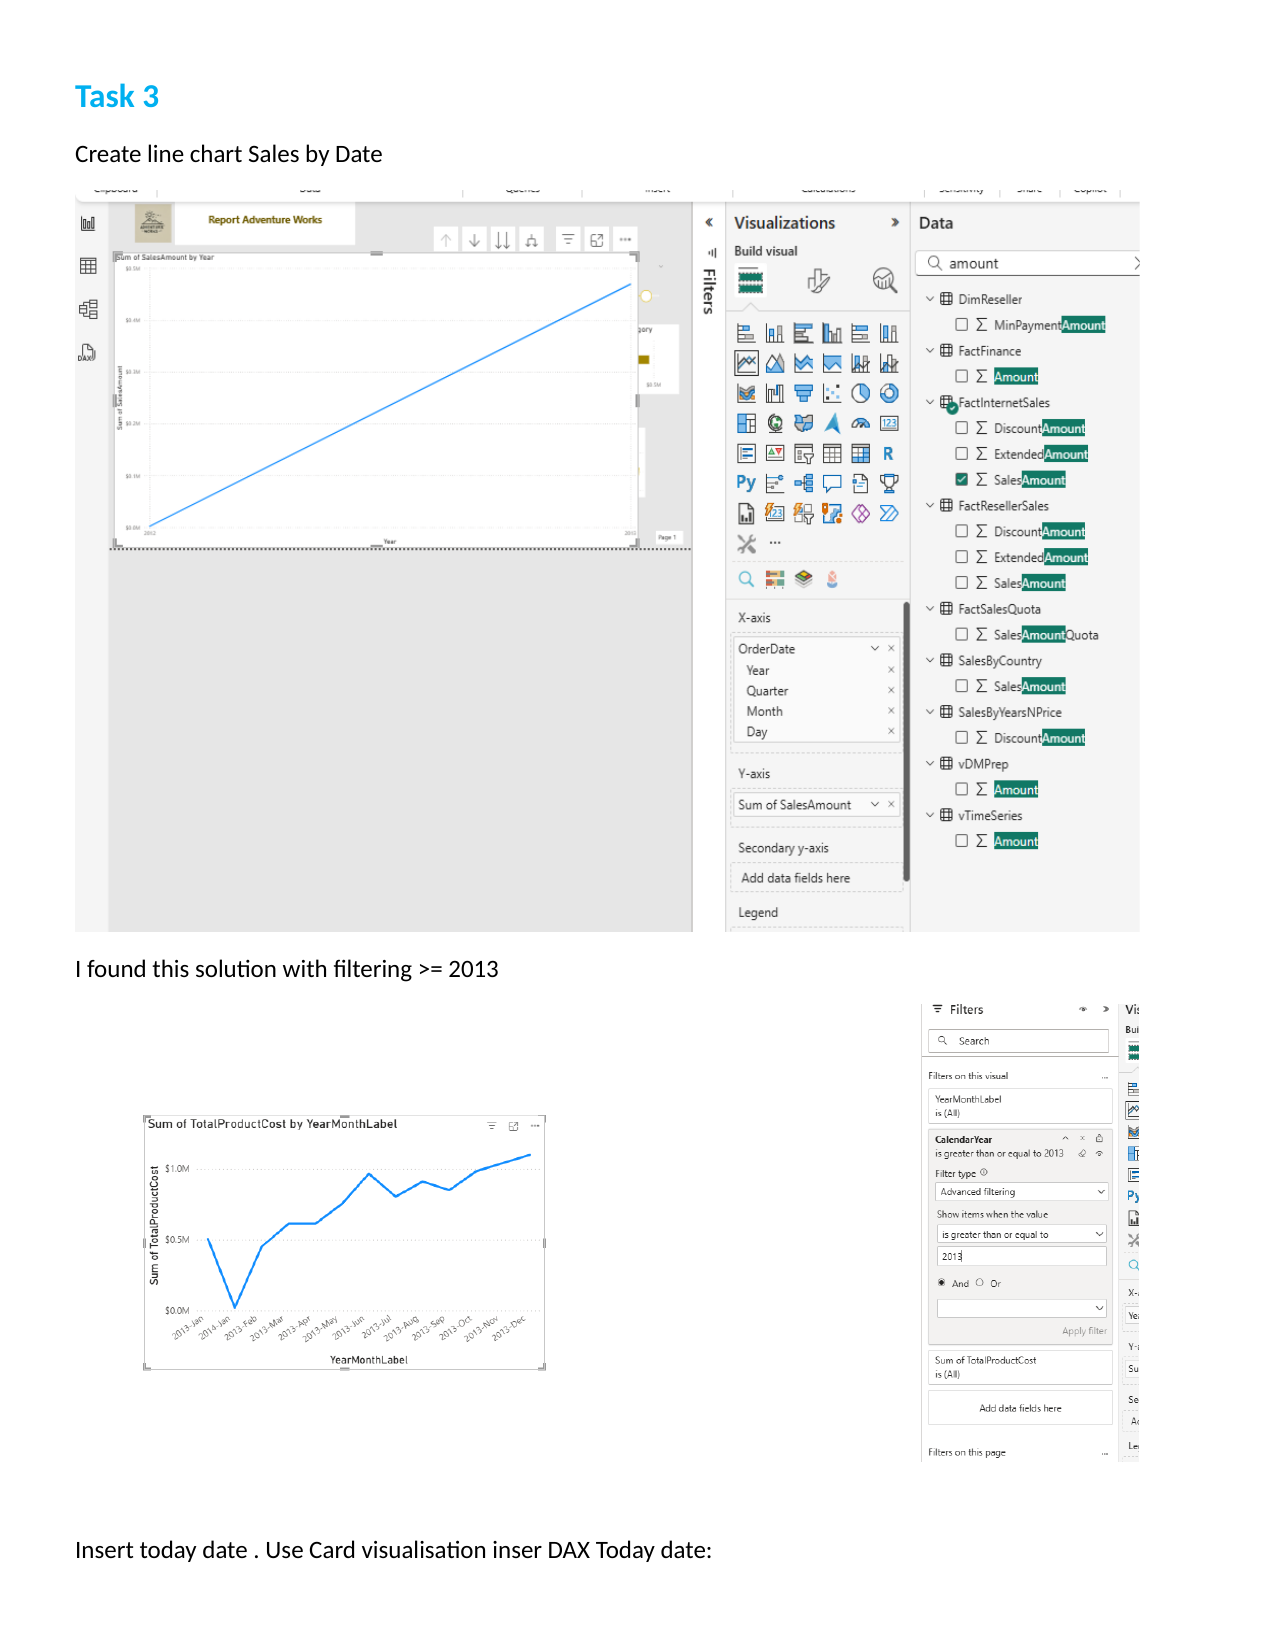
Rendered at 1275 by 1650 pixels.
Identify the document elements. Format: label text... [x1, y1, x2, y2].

text Create line chart Sales by Date [75, 138, 1200, 169]
text I found this solution with filtering >= 2013 [75, 953, 1200, 983]
text Insert today date . Use Card visualisation inser DAX Today date: [75, 1534, 1200, 1565]
text Task 3 [75, 75, 1200, 116]
